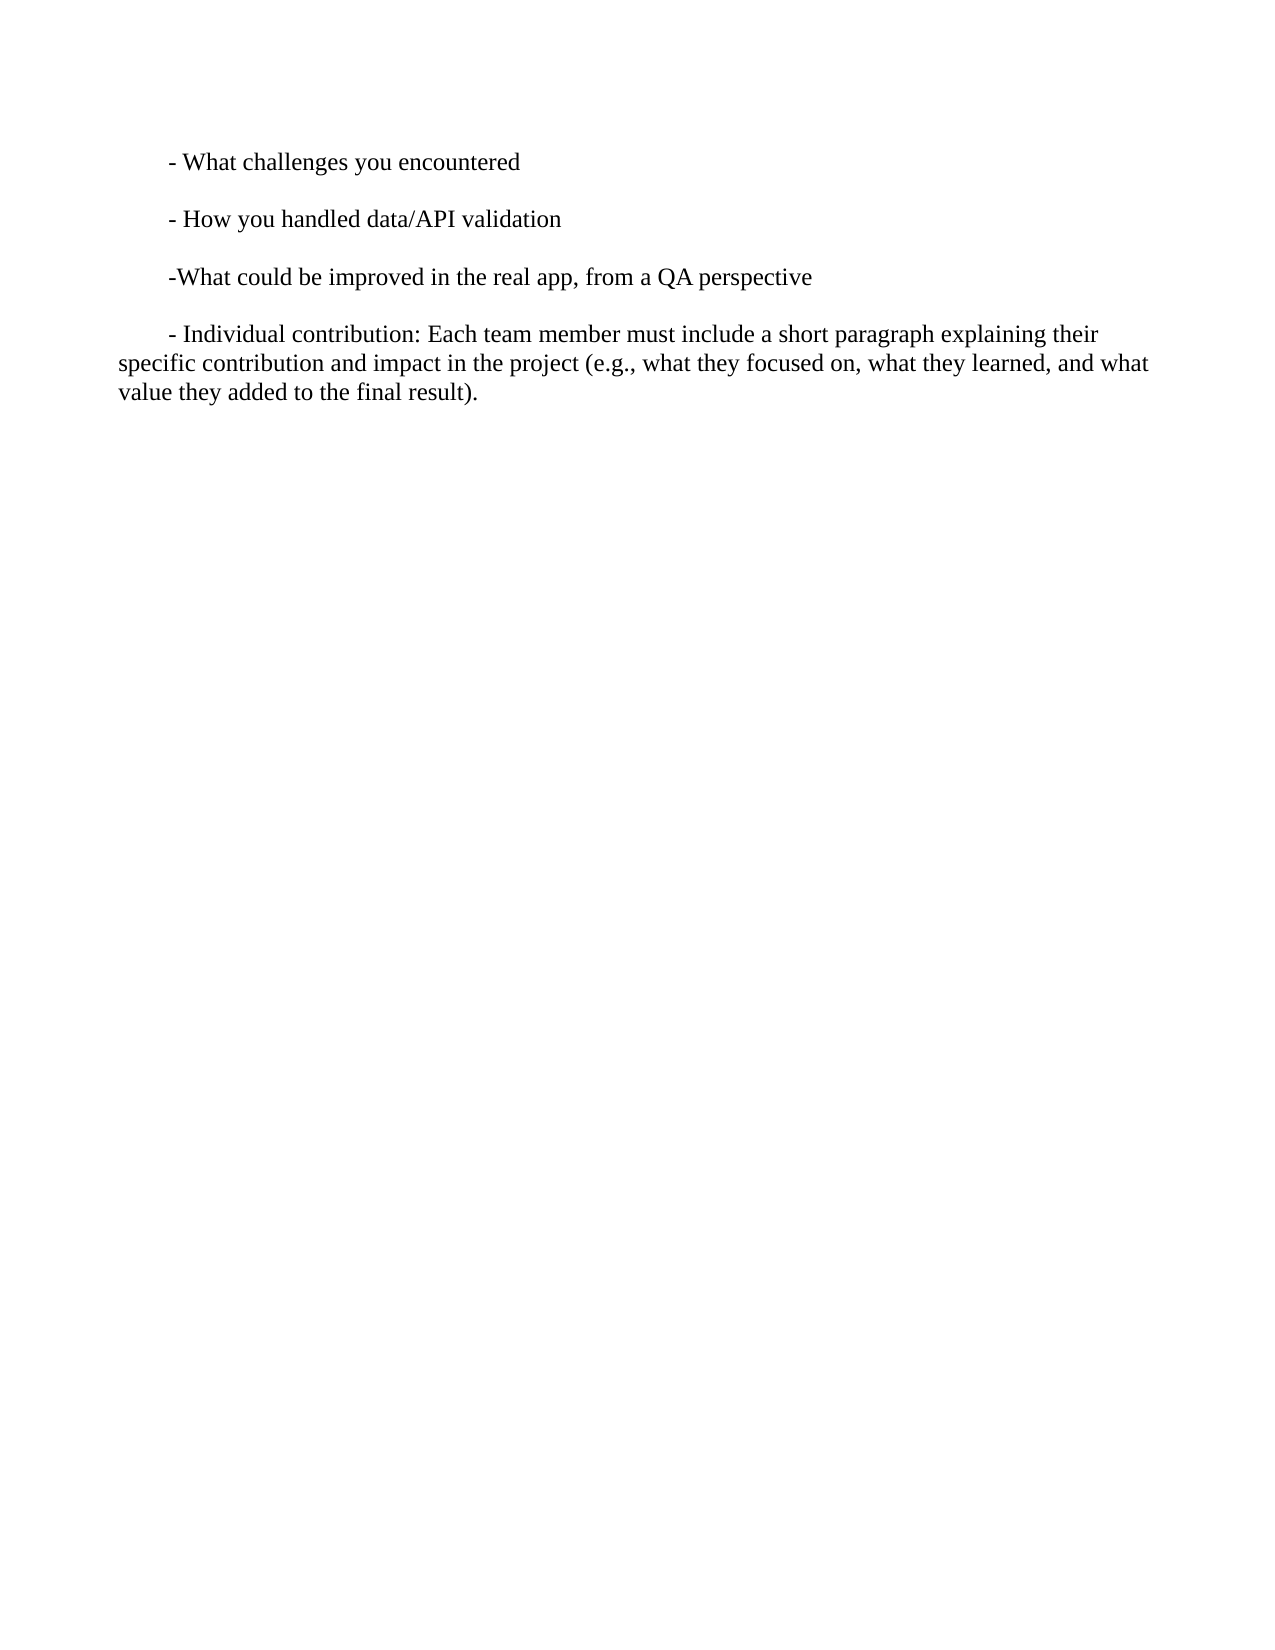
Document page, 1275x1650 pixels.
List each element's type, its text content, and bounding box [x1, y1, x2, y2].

text - How you handled data/API validation [118, 204, 1157, 233]
text -What could be improved in the real app, from a QA perspective [118, 262, 1157, 291]
text - Individual contribution: Each team member must include a short paragraph explaining their specific contribution and impact in the project (e.g., what they focused on, what they learned, and what value they added to the final result). [118, 319, 1157, 406]
text - What challenges you encountered [118, 147, 1157, 176]
